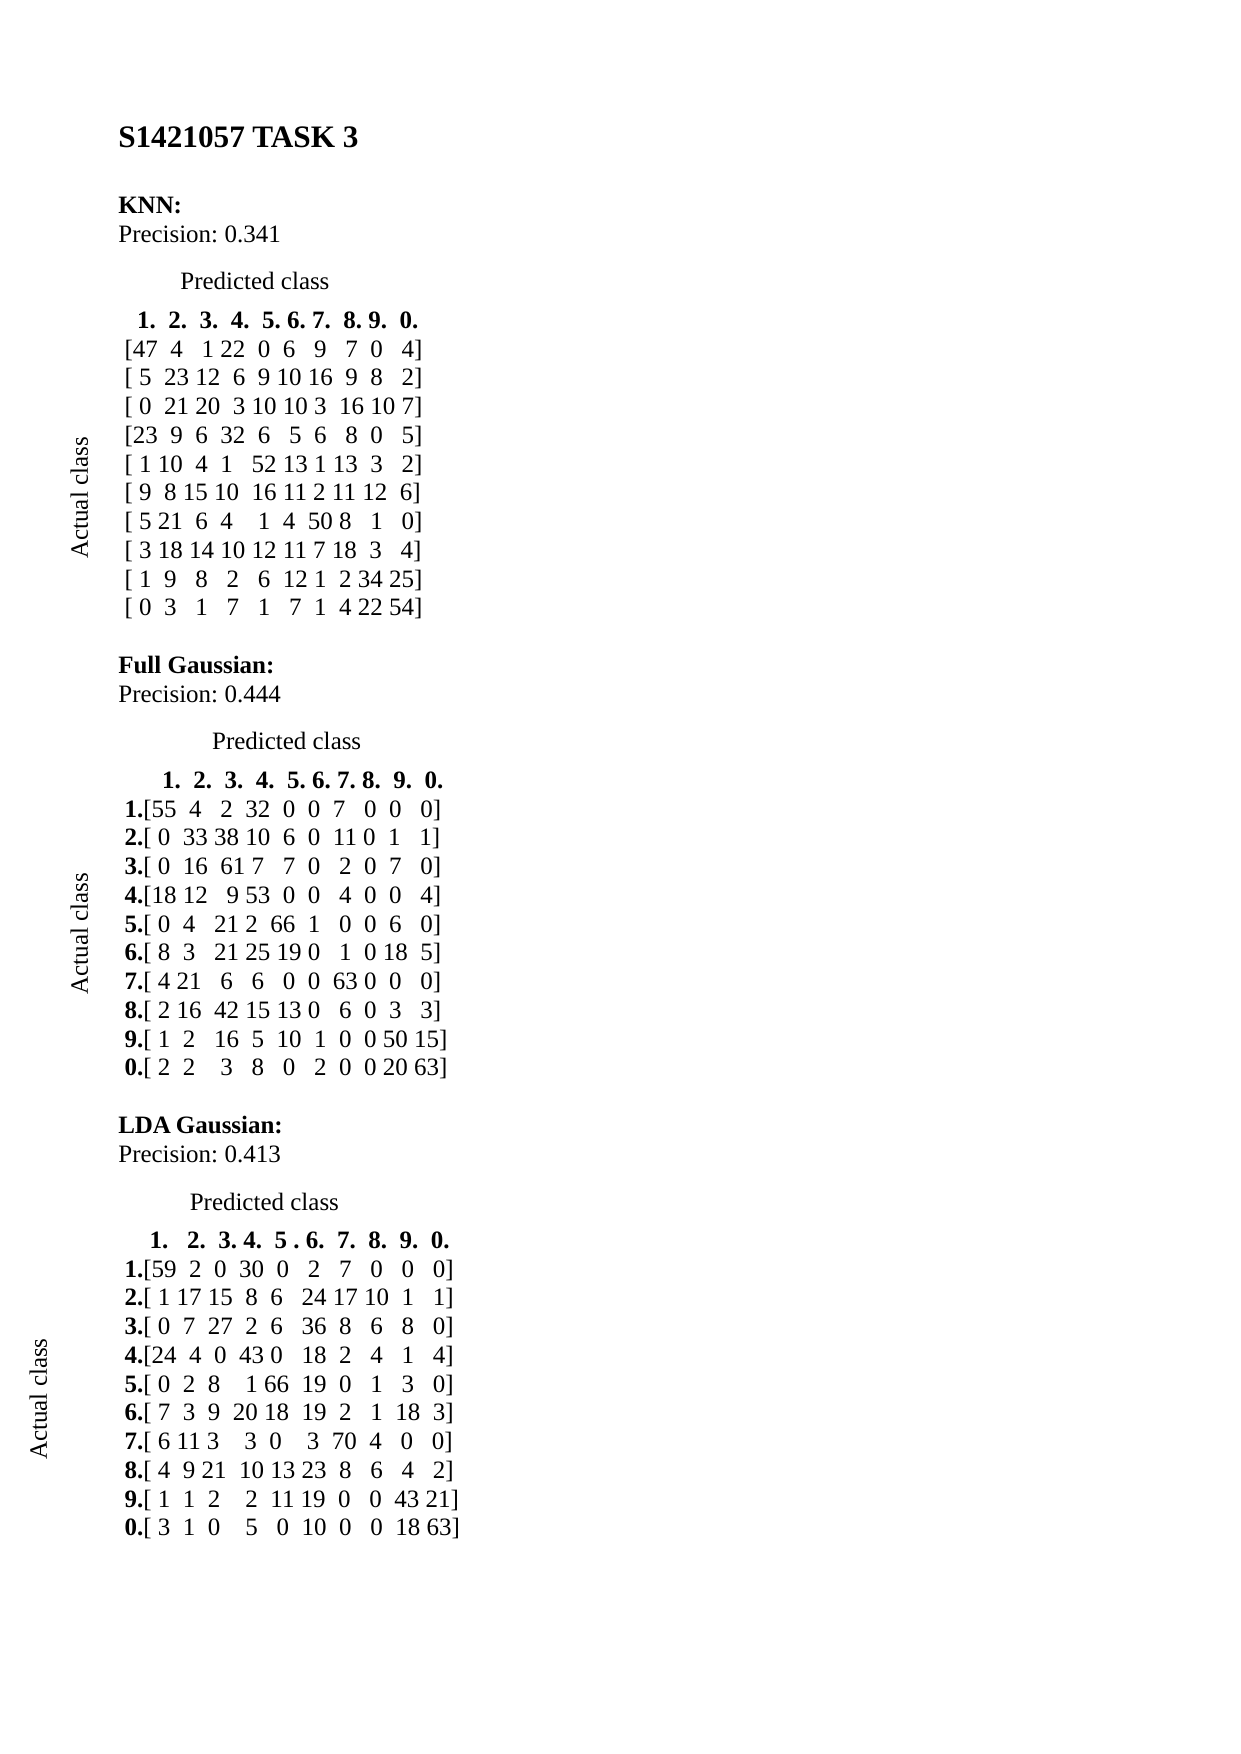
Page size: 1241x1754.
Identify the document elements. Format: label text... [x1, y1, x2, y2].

text 0.[ 2 2 3 8 0 2 0 0 20 63] [118, 1052, 1122, 1081]
text 0.[ 3 1 0 5 0 10 0 0 18 63] [118, 1512, 1122, 1541]
text [ 0 3 1 7 1 7 1 4 22 54] [118, 592, 1122, 621]
text 6.[ 8 3 21 25 19 0 1 0 18 5] [118, 937, 1122, 966]
text 8.[ 4 9 21 10 13 23 8 6 4 2] [118, 1455, 1122, 1484]
text 1. 2. 3. 4. 5. 6. 7. 8. 9. 0. [118, 765, 1122, 794]
text LDA Gaussian: [118, 1110, 1122, 1139]
text [47 4 1 22 0 6 9 7 0 4] [118, 334, 1122, 362]
text 9.[ 1 2 16 5 10 1 0 0 50 15] [118, 1024, 1122, 1052]
text Precision: 0.413 [118, 1139, 1122, 1167]
text 7.[ 4 21 6 6 0 0 63 0 0 0] [118, 966, 1122, 995]
text 3.[ 0 7 27 2 6 36 8 6 8 0] [118, 1311, 1122, 1340]
text 6.[ 7 3 9 20 18 19 2 1 18 3] [118, 1397, 1122, 1426]
text [ 9 8 15 10 16 11 2 11 12 6] [118, 477, 1122, 506]
text KNN: [118, 190, 1122, 219]
text [ 1 9 8 2 6 12 1 2 34 25] [118, 564, 1122, 592]
text 4.[24 4 0 43 0 18 2 4 1 4] [118, 1340, 1122, 1369]
text 4.[18 12 9 53 0 0 4 0 0 4] [118, 880, 1122, 909]
text Precision: 0.341 [118, 219, 1122, 247]
text 1. 2. 3. 4. 5 . 6. 7. 8. 9. 0. [118, 1225, 1122, 1254]
text 3.[ 0 16 61 7 7 0 2 0 7 0] [118, 851, 1122, 880]
text Precision: 0.444 [118, 679, 1122, 707]
text 2.[ 1 17 15 8 6 24 17 10 1 1] [118, 1282, 1122, 1311]
text 5.[ 0 2 8 1 66 19 0 1 3 0] [118, 1369, 1122, 1397]
text 5.[ 0 4 21 2 66 1 0 0 6 0] [118, 909, 1122, 937]
text 2.[ 0 33 38 10 6 0 11 0 1 1] [118, 822, 1122, 851]
text [ 5 23 12 6 9 10 16 9 8 2] [118, 362, 1122, 391]
text [ 3 18 14 10 12 11 7 18 3 4] [118, 535, 1122, 564]
text 1.[55 4 2 32 0 0 7 0 0 0] [118, 794, 1122, 822]
text [ 0 21 20 3 10 10 3 16 10 7] [118, 391, 1122, 420]
text Full Gaussian: [118, 650, 1122, 679]
text [ 1 10 4 1 52 13 1 13 3 2] [118, 449, 1122, 477]
text 1.[59 2 0 30 0 2 7 0 0 0] [118, 1254, 1122, 1282]
text 9.[ 1 1 2 2 11 19 0 0 43 21] [118, 1484, 1122, 1512]
text [ 5 21 6 4 1 4 50 8 1 0] [118, 506, 1122, 535]
text 7.[ 6 11 3 3 0 3 70 4 0 0] [118, 1426, 1122, 1455]
text 1. 2. 3. 4. 5. 6. 7. 8. 9. 0. [118, 305, 1122, 334]
text 8.[ 2 16 42 15 13 0 6 0 3 3] [118, 995, 1122, 1024]
text [23 9 6 32 6 5 6 8 0 5] [118, 420, 1122, 449]
text S1421057 TASK 3 [118, 118, 1122, 154]
